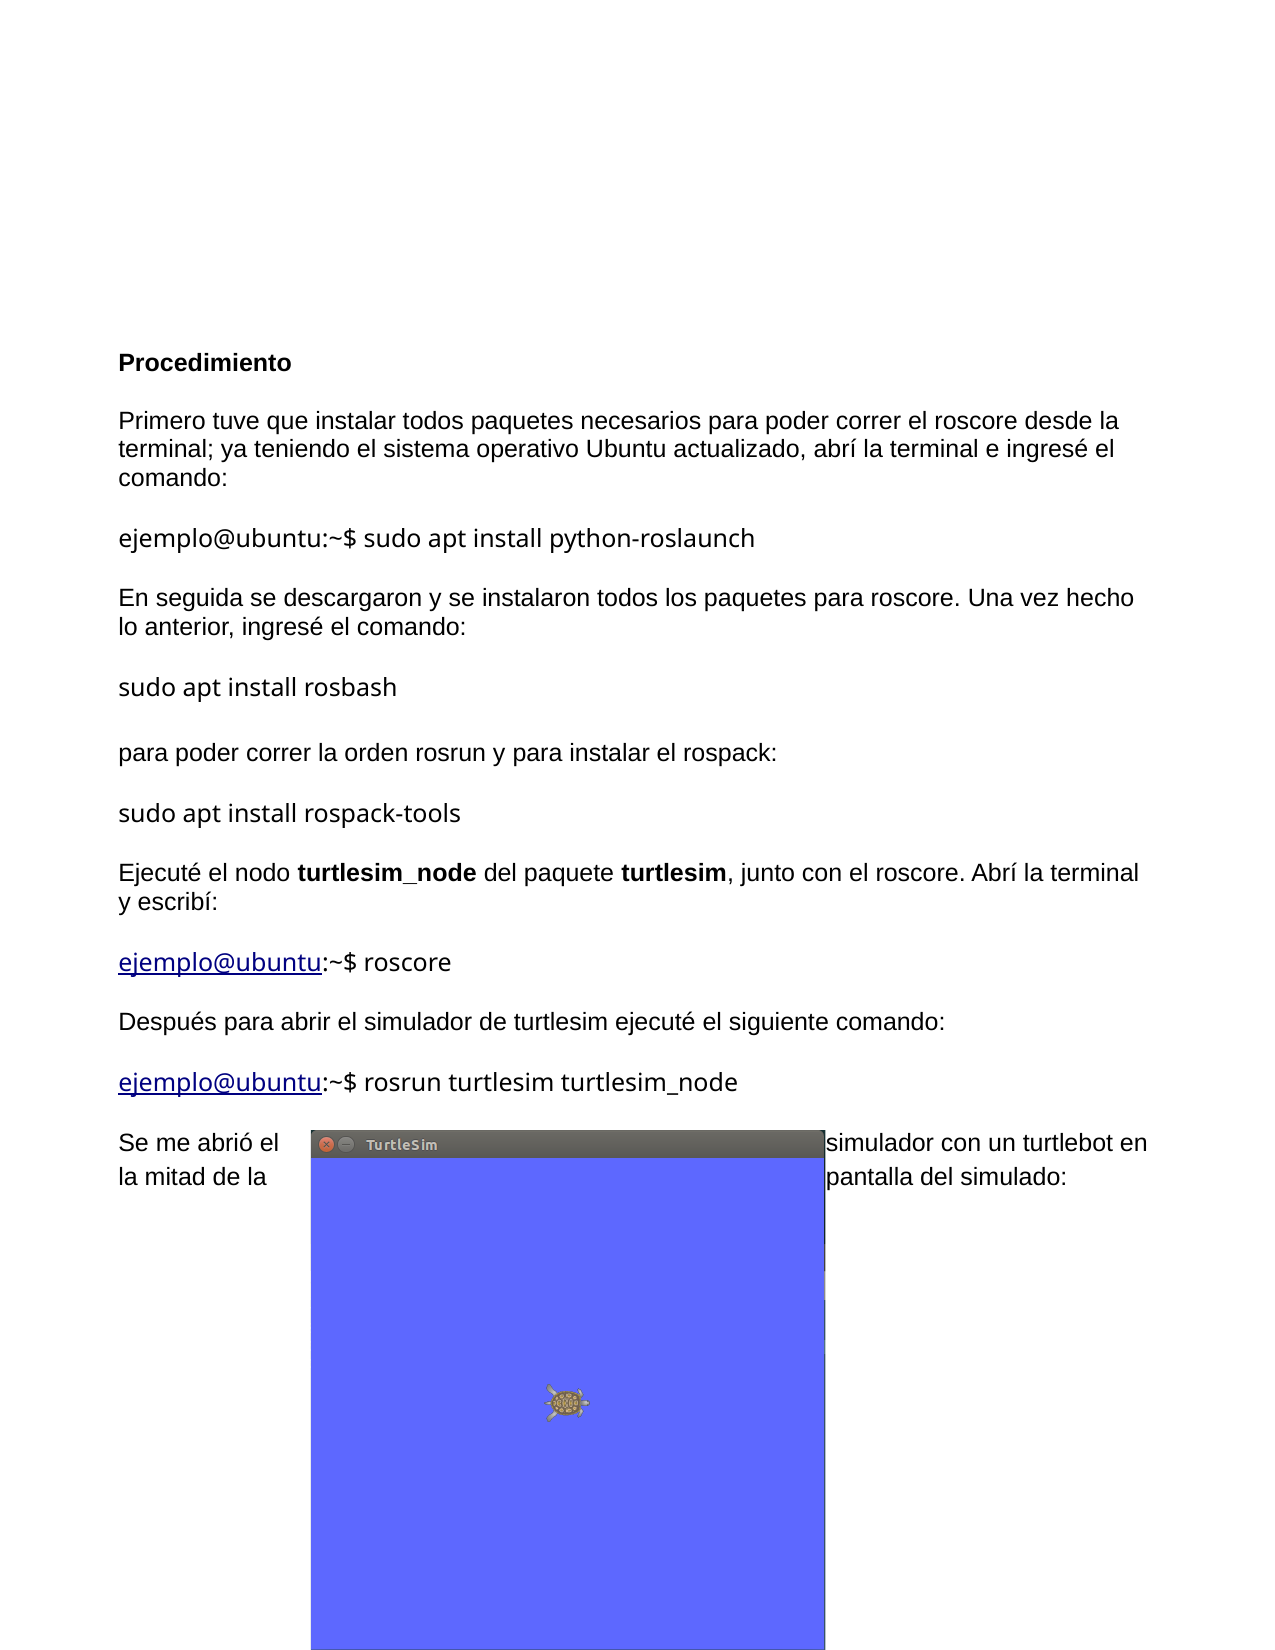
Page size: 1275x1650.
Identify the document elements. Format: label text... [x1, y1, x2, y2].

text Después para abrir el simulador de turtlesim ejecuté el siguiente comando: [118, 1007, 1157, 1036]
text Ejecuté el nodo turtlesim_node del paquete turtlesim, junto con el roscore. Abrí la terminal y escribí: [118, 858, 1157, 916]
text En seguida se descargaron y se instalaron todos los paquetes para roscore. Una vez hecho lo anterior, ingresé el comando: sudo apt install rosbash para poder correr la orden rosrun y para instalar el rospack: sudo apt install rospack-tools [118, 583, 1157, 829]
text ejemplo@ubuntu:~$ sudo apt install python-roslaunch [118, 521, 1157, 555]
text Procedimiento [118, 348, 1157, 377]
text Se me abrió el simulador con un turtlebot en la mitad de la pantalla del simulado: [118, 1127, 1157, 1191]
text ejemplo@ubuntu:~$ roscore [118, 944, 1157, 978]
picture [310, 1130, 826, 1650]
text Primero tuve que instalar todos paquetes necesarios para poder correr el roscore desde la terminal; ya teniendo el sistema operativo Ubuntu actualizado, abrí la terminal e ingresé el comando: [118, 406, 1157, 492]
text ejemplo@ubuntu:~$ rosrun turtlesim turtlesim_node [118, 1065, 1157, 1099]
